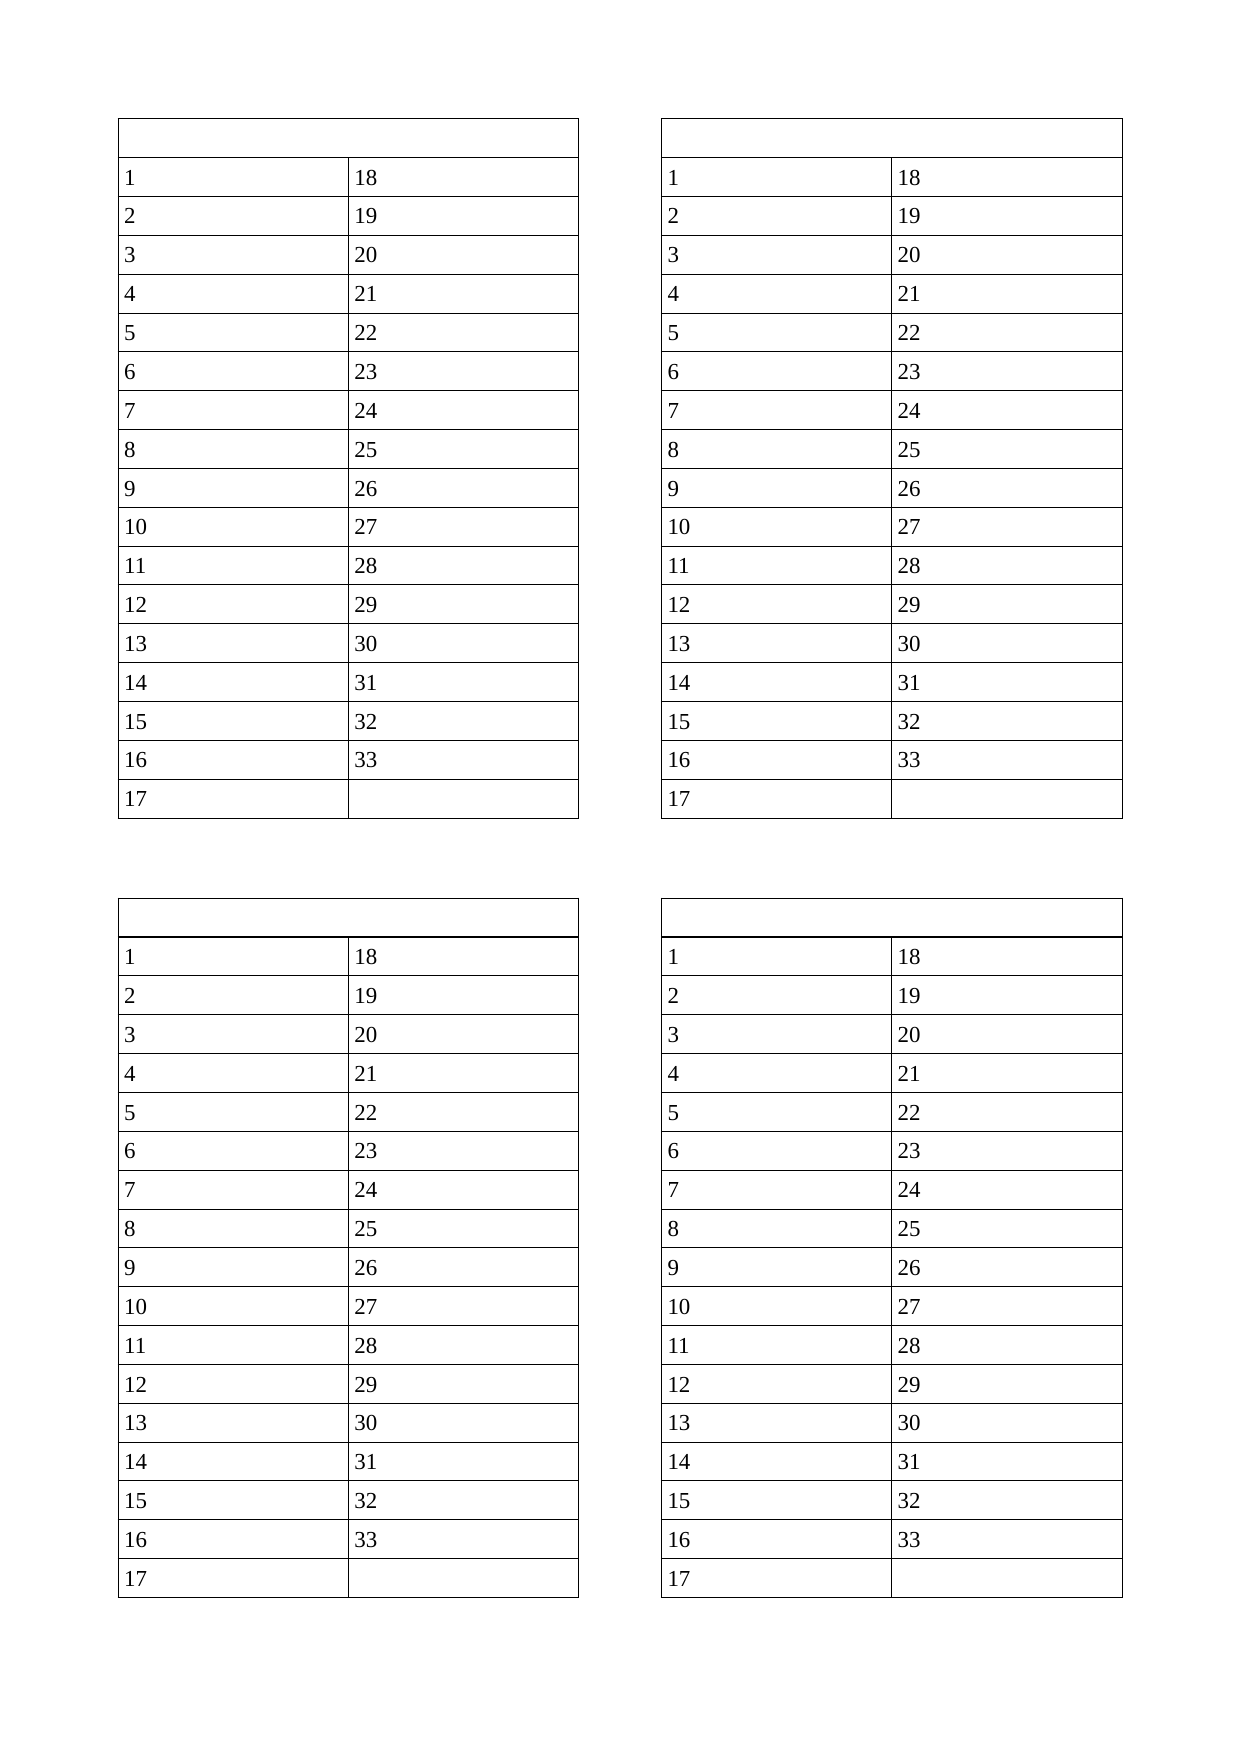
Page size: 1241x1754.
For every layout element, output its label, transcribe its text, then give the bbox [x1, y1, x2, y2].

table_cell 30 [892, 1404, 1122, 1442]
table_cell 16 [662, 1520, 891, 1558]
table_header [662, 119, 1122, 157]
table_cell 11 [662, 547, 891, 584]
table_cell 30 [349, 1404, 578, 1442]
table_cell 29 [349, 585, 578, 623]
table_cell 13 [662, 1404, 891, 1442]
table_cell 17 [662, 780, 891, 817]
table_cell 5 [119, 1093, 348, 1131]
table_cell 25 [349, 430, 578, 468]
table_cell 16 [119, 1520, 348, 1558]
table_cell 27 [892, 508, 1122, 546]
table_cell 32 [892, 702, 1122, 740]
table_cell 3 [119, 1015, 348, 1053]
table_cell 22 [349, 314, 578, 351]
table_cell 18 [349, 158, 578, 196]
table_cell 32 [892, 1481, 1122, 1519]
table_cell 31 [349, 663, 578, 701]
table_cell 6 [662, 1132, 891, 1169]
table_cell 26 [892, 1248, 1122, 1286]
table_cell 19 [349, 197, 578, 235]
table_cell 2 [119, 197, 348, 235]
table_cell 14 [119, 663, 348, 701]
table_cell 17 [662, 1559, 891, 1597]
table_cell 25 [349, 1210, 578, 1247]
table_cell 28 [892, 1326, 1122, 1364]
table_cell 21 [892, 275, 1122, 312]
table_cell 25 [892, 430, 1122, 468]
table_cell 3 [662, 1015, 891, 1053]
table_cell 11 [119, 1326, 348, 1364]
table_cell 21 [892, 1054, 1122, 1092]
table_cell 13 [662, 624, 891, 662]
table_cell 12 [662, 1365, 891, 1403]
table_cell 23 [892, 352, 1122, 390]
table_cell 12 [119, 1365, 348, 1403]
table_cell 24 [892, 391, 1122, 429]
table_cell [349, 780, 578, 817]
table_cell 1 [119, 938, 348, 975]
table_cell 4 [119, 275, 348, 312]
table_cell 11 [662, 1326, 891, 1364]
table_cell 1 [662, 938, 891, 975]
table_cell 28 [349, 547, 578, 584]
table_cell 32 [349, 1481, 578, 1519]
table_cell 14 [662, 663, 891, 701]
table_cell 3 [119, 236, 348, 273]
table_cell 1 [119, 158, 348, 196]
table_cell 20 [349, 236, 578, 273]
table_cell 15 [119, 1481, 348, 1519]
table_cell 16 [662, 741, 891, 779]
table_header [119, 119, 578, 157]
table_cell 26 [892, 469, 1122, 507]
table_cell 7 [119, 391, 348, 429]
table_cell 5 [662, 1093, 891, 1131]
table_cell 19 [892, 976, 1122, 1014]
table_cell 29 [892, 1365, 1122, 1403]
table_cell 31 [892, 663, 1122, 701]
table_cell 33 [892, 741, 1122, 779]
table_cell 29 [349, 1365, 578, 1403]
table_cell 14 [119, 1443, 348, 1480]
table_cell 9 [119, 469, 348, 507]
table_cell 9 [119, 1248, 348, 1286]
table_cell 15 [662, 1481, 891, 1519]
table_cell 21 [349, 275, 578, 312]
table_cell 7 [662, 391, 891, 429]
table_cell [892, 780, 1122, 817]
table_cell 4 [662, 1054, 891, 1092]
table_cell 31 [349, 1443, 578, 1480]
table_cell 30 [892, 624, 1122, 662]
table_cell 22 [892, 1093, 1122, 1131]
table_cell 25 [892, 1210, 1122, 1247]
table_cell 20 [892, 1015, 1122, 1053]
table_cell 2 [662, 976, 891, 1014]
table_cell 3 [662, 236, 891, 273]
table_cell 22 [892, 314, 1122, 351]
table_cell 6 [119, 352, 348, 390]
table_cell 18 [892, 158, 1122, 196]
table_cell 10 [119, 508, 348, 546]
table_cell 6 [662, 352, 891, 390]
table_cell 8 [662, 430, 891, 468]
table_cell 2 [119, 976, 348, 1014]
table_cell 5 [662, 314, 891, 351]
table_cell 7 [119, 1171, 348, 1208]
table_cell 6 [119, 1132, 348, 1169]
table_cell 28 [892, 547, 1122, 584]
table_cell 19 [349, 976, 578, 1014]
table_cell 7 [662, 1171, 891, 1208]
table_cell 13 [119, 624, 348, 662]
table_cell 8 [662, 1210, 891, 1247]
table_cell 20 [892, 236, 1122, 273]
table_cell 31 [892, 1443, 1122, 1480]
table_cell 18 [892, 938, 1122, 975]
table_cell 23 [892, 1132, 1122, 1169]
table_cell 9 [662, 469, 891, 507]
table_cell 33 [349, 1520, 578, 1558]
table_cell 32 [349, 702, 578, 740]
table_cell 19 [892, 197, 1122, 235]
table_cell 8 [119, 1210, 348, 1247]
table_cell 21 [349, 1054, 578, 1092]
table_cell 29 [892, 585, 1122, 623]
table_cell 24 [349, 1171, 578, 1208]
table_cell 10 [119, 1287, 348, 1325]
table_cell 17 [119, 1559, 348, 1597]
table_cell 24 [349, 391, 578, 429]
table_cell 23 [349, 352, 578, 390]
table_cell 27 [892, 1287, 1122, 1325]
table_header [119, 899, 578, 936]
table_cell 12 [119, 585, 348, 623]
table_header [662, 899, 1122, 936]
table_cell 10 [662, 1287, 891, 1325]
table_cell [892, 1559, 1122, 1597]
table_cell 5 [119, 314, 348, 351]
table_cell 30 [349, 624, 578, 662]
table_cell 14 [662, 1443, 891, 1480]
table_cell 4 [662, 275, 891, 312]
table_cell 10 [662, 508, 891, 546]
table_cell 8 [119, 430, 348, 468]
table_cell 13 [119, 1404, 348, 1442]
table_cell 16 [119, 741, 348, 779]
table_cell 11 [119, 547, 348, 584]
table_cell 17 [119, 780, 348, 817]
table_cell 26 [349, 469, 578, 507]
table_cell 9 [662, 1248, 891, 1286]
table_cell 27 [349, 508, 578, 546]
table_cell 18 [349, 938, 578, 975]
table_cell 27 [349, 1287, 578, 1325]
table_cell 12 [662, 585, 891, 623]
table_cell [349, 1559, 578, 1597]
table_cell 33 [349, 741, 578, 779]
table_cell 15 [662, 702, 891, 740]
table_cell 22 [349, 1093, 578, 1131]
table_cell 26 [349, 1248, 578, 1286]
table_cell 1 [662, 158, 891, 196]
table_cell 15 [119, 702, 348, 740]
table_cell 2 [662, 197, 891, 235]
table_cell 23 [349, 1132, 578, 1169]
table_cell 20 [349, 1015, 578, 1053]
table_cell 28 [349, 1326, 578, 1364]
table_cell 24 [892, 1171, 1122, 1208]
table_cell 4 [119, 1054, 348, 1092]
table_cell 33 [892, 1520, 1122, 1558]
